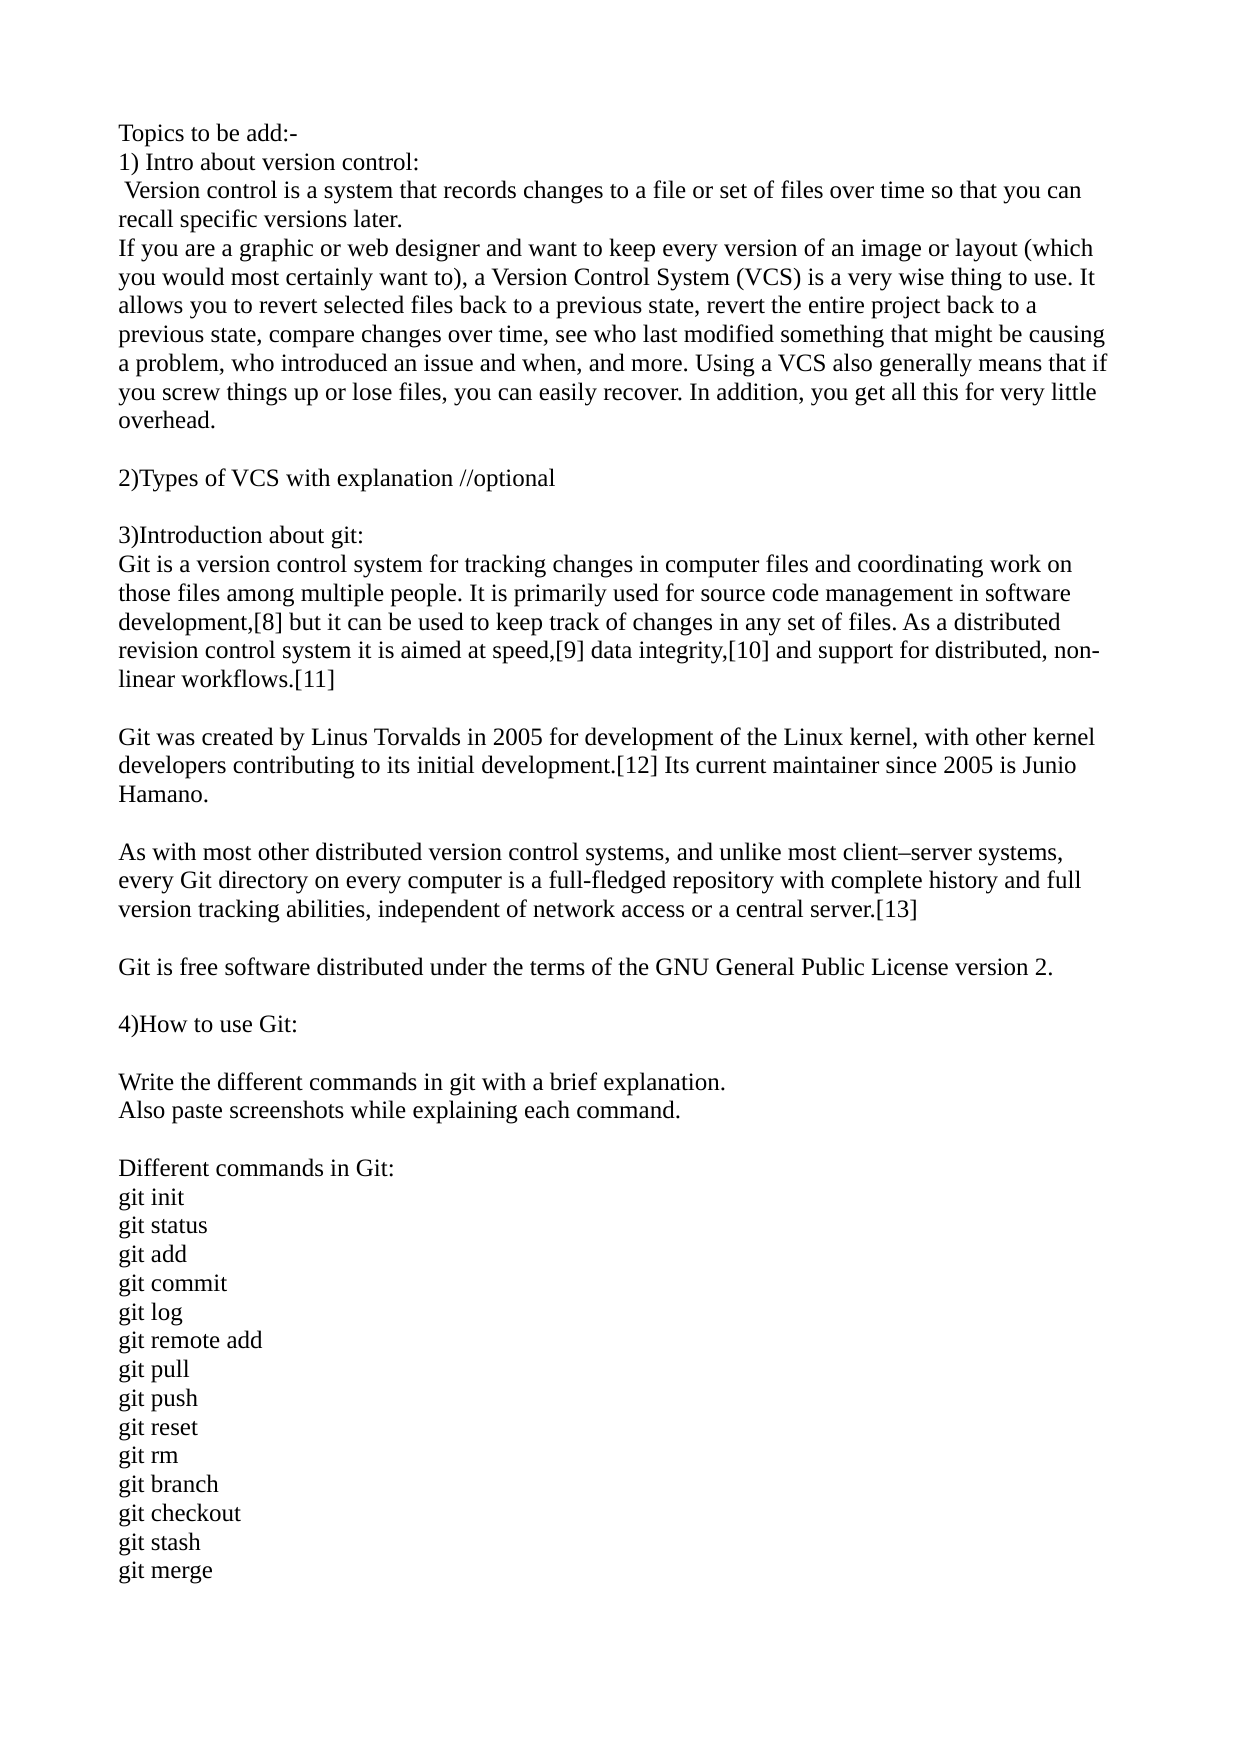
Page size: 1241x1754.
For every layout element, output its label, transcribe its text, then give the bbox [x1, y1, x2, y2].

text Also paste screenshots while explaining each command. [118, 1096, 1122, 1124]
text Version control is a system that records changes to a file or set of files over time so that you can recall specific versions later. [118, 176, 1122, 233]
text git pull [118, 1354, 1122, 1383]
text Different commands in Git: [118, 1153, 1122, 1182]
text git merge [118, 1556, 1122, 1584]
text Git is a version control system for tracking changes in computer files and coordinating work on those files among multiple people. It is primarily used for source code management in software development,[8] but it can be used to keep track of changes in any set of files. As a distributed revision control system it is aimed at speed,[9] data integrity,[10] and support for distributed, non-linear workflows.[11] [118, 549, 1122, 693]
text git rm [118, 1441, 1122, 1469]
text Git is free software distributed under the terms of the GNU General Public License version 2. [118, 952, 1122, 981]
text git add [118, 1239, 1122, 1268]
text Write the different commands in git with a brief explanation. [118, 1067, 1122, 1096]
text git reset [118, 1412, 1122, 1441]
text 3)Introduction about git: [118, 521, 1122, 549]
text git branch [118, 1469, 1122, 1498]
text Topics to be add:- [118, 118, 1122, 147]
text If you are a graphic or web designer and want to keep every version of an image or layout (which you would most certainly want to), a Version Control System (VCS) is a very wise thing to use. It allows you to revert selected files back to a previous state, revert the entire project back to a previous state, compare changes over time, see who last modified something that might be causing a problem, who introduced an issue and when, and more. Using a VCS also generally means that if you screw things up or lose files, you can easily recover. In addition, you get all this for very little overhead. [118, 233, 1122, 434]
text 4)How to use Git: [118, 1009, 1122, 1038]
text git stash [118, 1527, 1122, 1556]
text As with most other distributed version control systems, and unlike most client–server systems, every Git directory on every computer is a full-fledged repository with complete history and full version tracking abilities, independent of network access or a central server.[13] [118, 837, 1122, 923]
text git checkout [118, 1498, 1122, 1527]
text git status [118, 1211, 1122, 1239]
text git init [118, 1182, 1122, 1211]
text Git was created by Linus Torvalds in 2005 for development of the Linux kernel, with other kernel developers contributing to its initial development.[12] Its current maintainer since 2005 is Junio Hamano. [118, 722, 1122, 808]
text 2)Types of VCS with explanation //optional [118, 463, 1122, 492]
text git remote add [118, 1326, 1122, 1354]
text git push [118, 1383, 1122, 1412]
text git log [118, 1297, 1122, 1326]
text git commit [118, 1268, 1122, 1297]
text 1) Intro about version control: [118, 147, 1122, 176]
